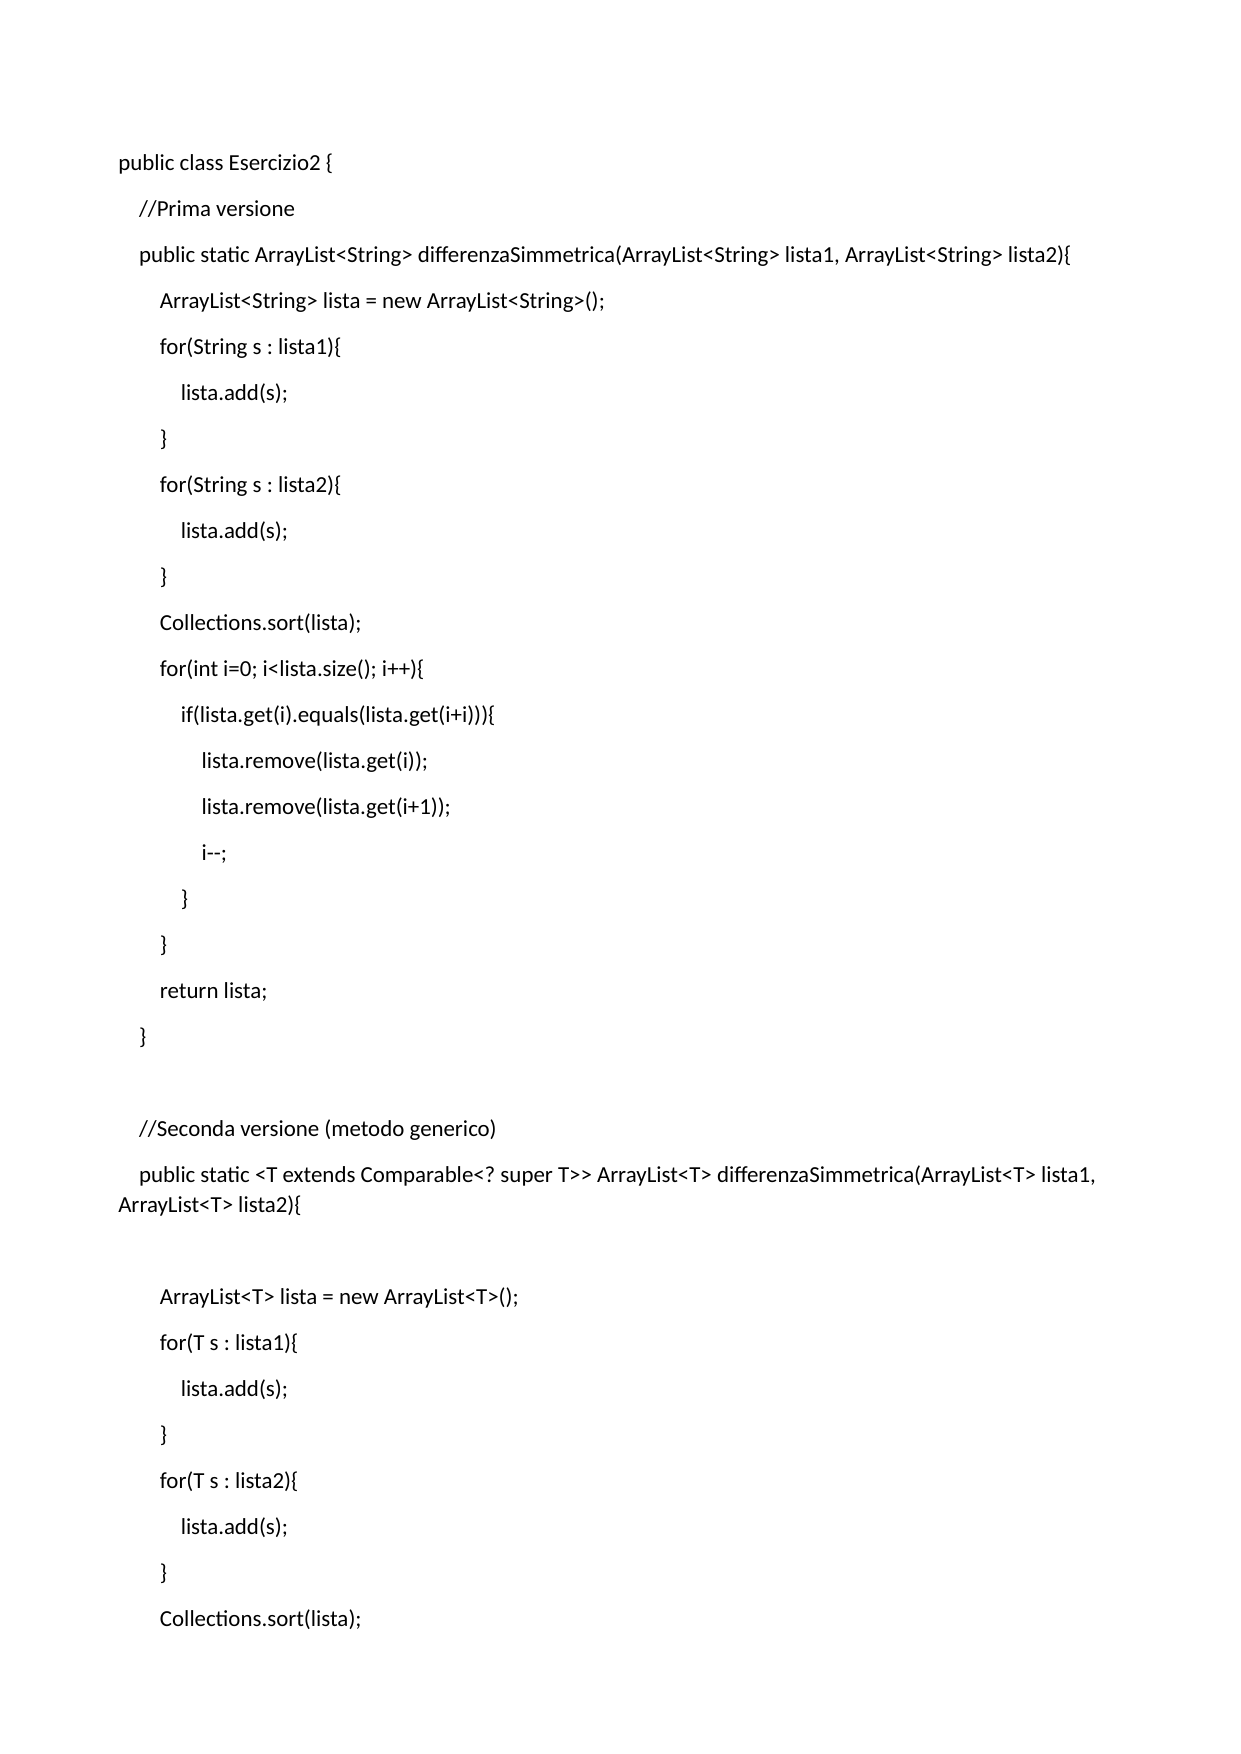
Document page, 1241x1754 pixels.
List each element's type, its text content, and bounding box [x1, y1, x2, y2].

text for(String s : lista1){ [118, 332, 1122, 360]
text for(int i=0; i<lista.size(); i++){ [118, 654, 1122, 682]
text lista.add(s); [118, 1374, 1122, 1402]
text //Seconda versione (metodo generico) [118, 1114, 1122, 1142]
text } [118, 1420, 1122, 1448]
text lista.add(s); [118, 1512, 1122, 1540]
text lista.add(s); [118, 516, 1122, 544]
text Collections.sort(lista); [118, 1604, 1122, 1632]
text } [118, 1022, 1122, 1050]
text for(T s : lista1){ [118, 1328, 1122, 1356]
text ArrayList<String> lista = new ArrayList<String>(); [118, 286, 1122, 314]
text return lista; [118, 976, 1122, 1004]
text lista.add(s); [118, 378, 1122, 406]
text Collections.sort(lista); [118, 608, 1122, 636]
text ArrayList<T> lista = new ArrayList<T>(); [118, 1282, 1122, 1310]
text public static ArrayList<String> differenzaSimmetrica(ArrayList<String> lista1, ArrayList<String> lista2){ [118, 240, 1122, 268]
text lista.remove(lista.get(i+1)); [118, 792, 1122, 820]
text public class Esercizio2 { [118, 148, 1122, 176]
text public static <T extends Comparable<? super T>> ArrayList<T> differenzaSimmetrica(ArrayList<T> lista1, ArrayList<T> lista2){ [118, 1161, 1122, 1218]
text } [118, 1558, 1122, 1586]
text for(String s : lista2){ [118, 470, 1122, 498]
text if(lista.get(i).equals(lista.get(i+i))){ [118, 700, 1122, 728]
text //Prima versione [118, 194, 1122, 222]
text } [118, 562, 1122, 590]
text } [118, 930, 1122, 958]
text for(T s : lista2){ [118, 1466, 1122, 1494]
text i--; [118, 838, 1122, 866]
text } [118, 424, 1122, 452]
text lista.remove(lista.get(i)); [118, 746, 1122, 774]
text } [118, 884, 1122, 912]
